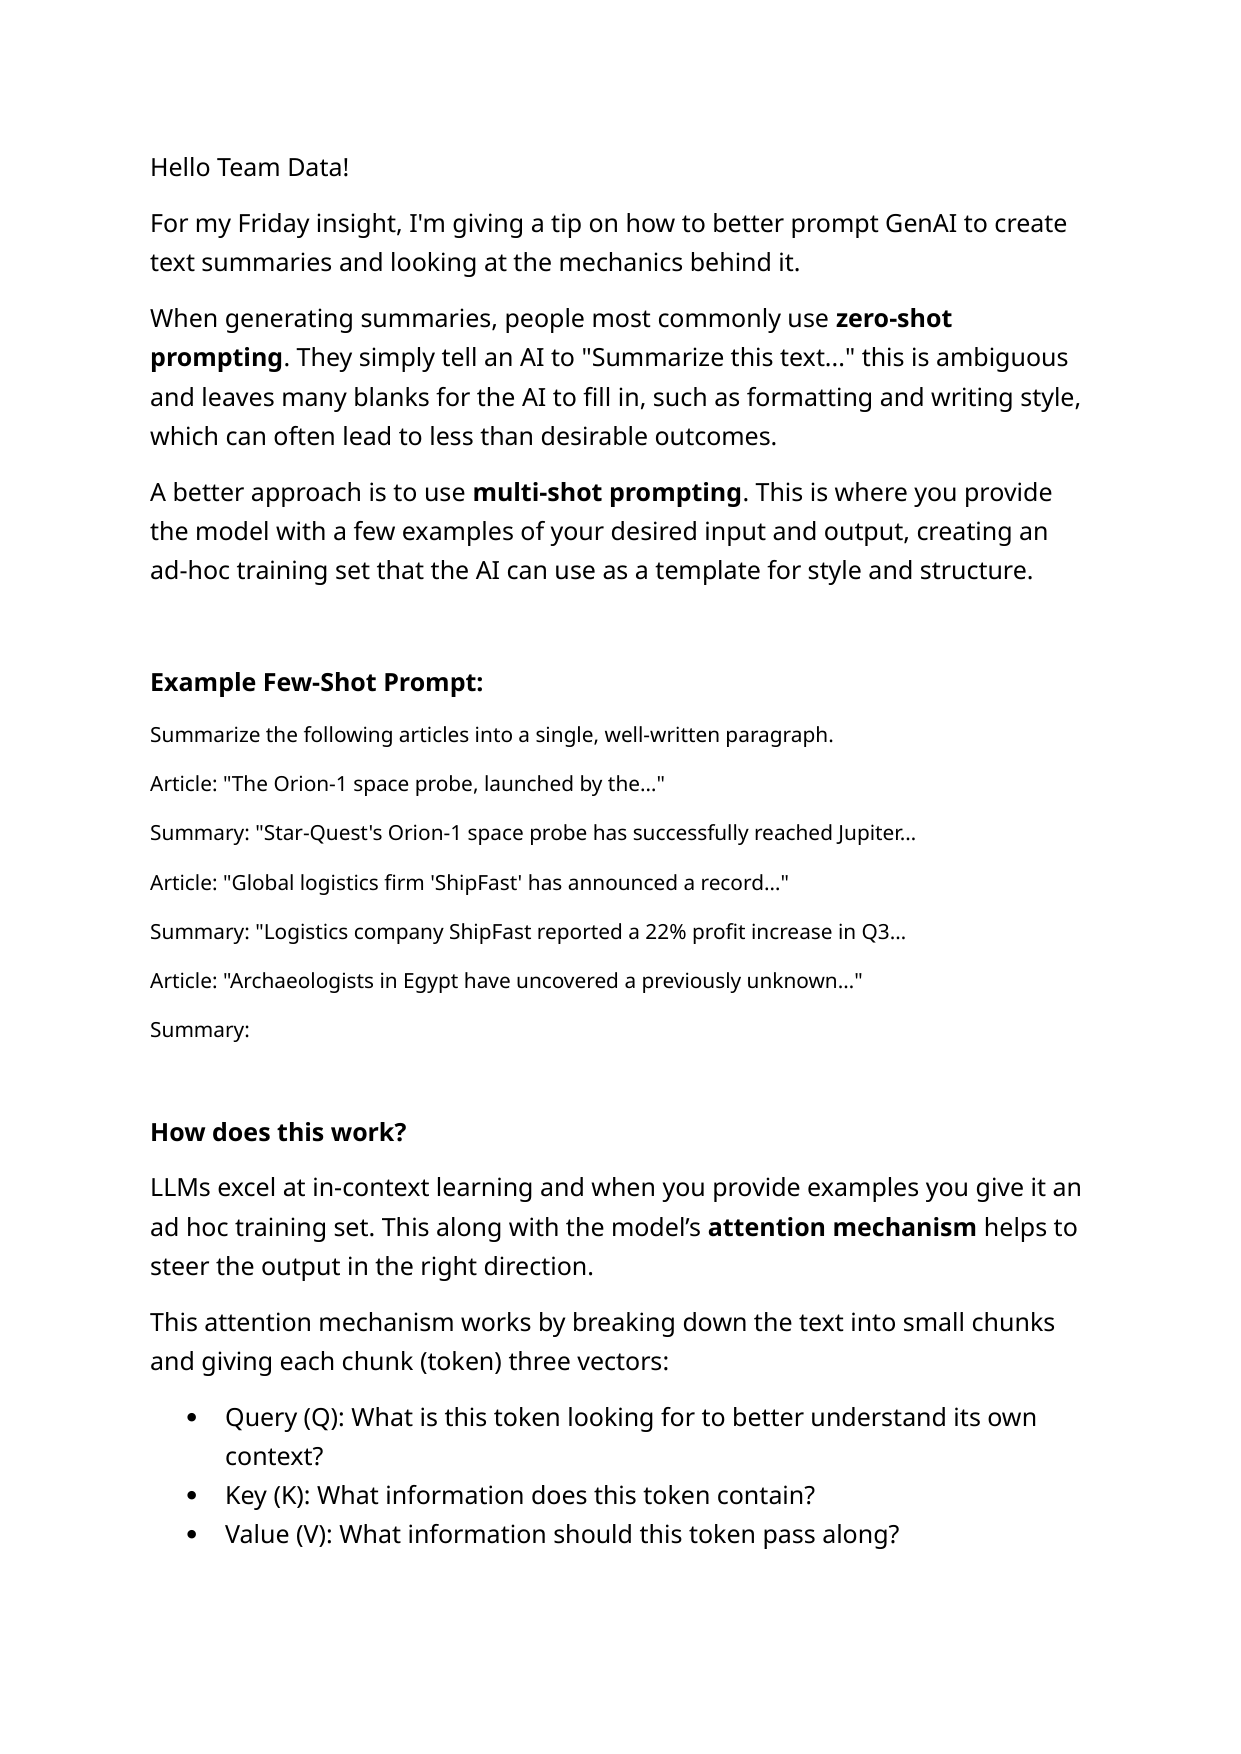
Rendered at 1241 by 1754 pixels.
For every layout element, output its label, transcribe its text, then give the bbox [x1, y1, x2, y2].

list Key (K): What information does this token contain? [187, 1477, 1090, 1512]
text Summary: "Logistics company ShipFast reported a 22% profit increase in Q3… [150, 917, 1090, 946]
text Article: "Archaeologists in Egypt have uncovered a previously unknown…" [150, 966, 1090, 995]
text When generating summaries, people most commonly use zero-shot prompting. They simply tell an AI to "Summarize this text..." this is ambiguous and leaves many blanks for the AI to fill in, such as formatting and writing style, which can often lead to less than desirable outcomes. [150, 301, 1090, 452]
list Query (Q): What is this token looking for to better understand its own context? [187, 1399, 1090, 1472]
text For my Friday insight, I'm giving a tip on how to better prompt GenAI to create text summaries and looking at the mechanics behind it. [150, 206, 1090, 279]
text Summary: [150, 1016, 1090, 1044]
text Example Few-Shot Prompt: [150, 664, 1090, 698]
text Hello Team Data! [150, 150, 1090, 184]
text Summary: "Star-Quest's Orion-1 space probe has successfully reached Jupiter… [150, 818, 1090, 847]
text Summarize the following articles into a single, well-written paragraph. [150, 720, 1090, 748]
text Article: "The Orion-1 space probe, launched by the…" [150, 769, 1090, 798]
text LLMs excel at in-context learning and when you provide examples you give it an ad hoc training set. This along with the model’s attention mechanism helps to steer the output in the right direction. [150, 1170, 1090, 1282]
text A better approach is to use multi-shot prompting. This is where you provide the model with a few examples of your desired input and output, creating an ad-hoc training set that the AI can use as a template for style and structure. [150, 474, 1090, 587]
text Article: "Global logistics firm 'ShipFast' has announced a record…" [150, 868, 1090, 896]
list Value (V): What information should this token pass along? [187, 1517, 1090, 1551]
text How does this work? [150, 1114, 1090, 1148]
text This attention mechanism works by breaking down the text into small chunks and giving each chunk (token) three vectors: [150, 1304, 1090, 1377]
